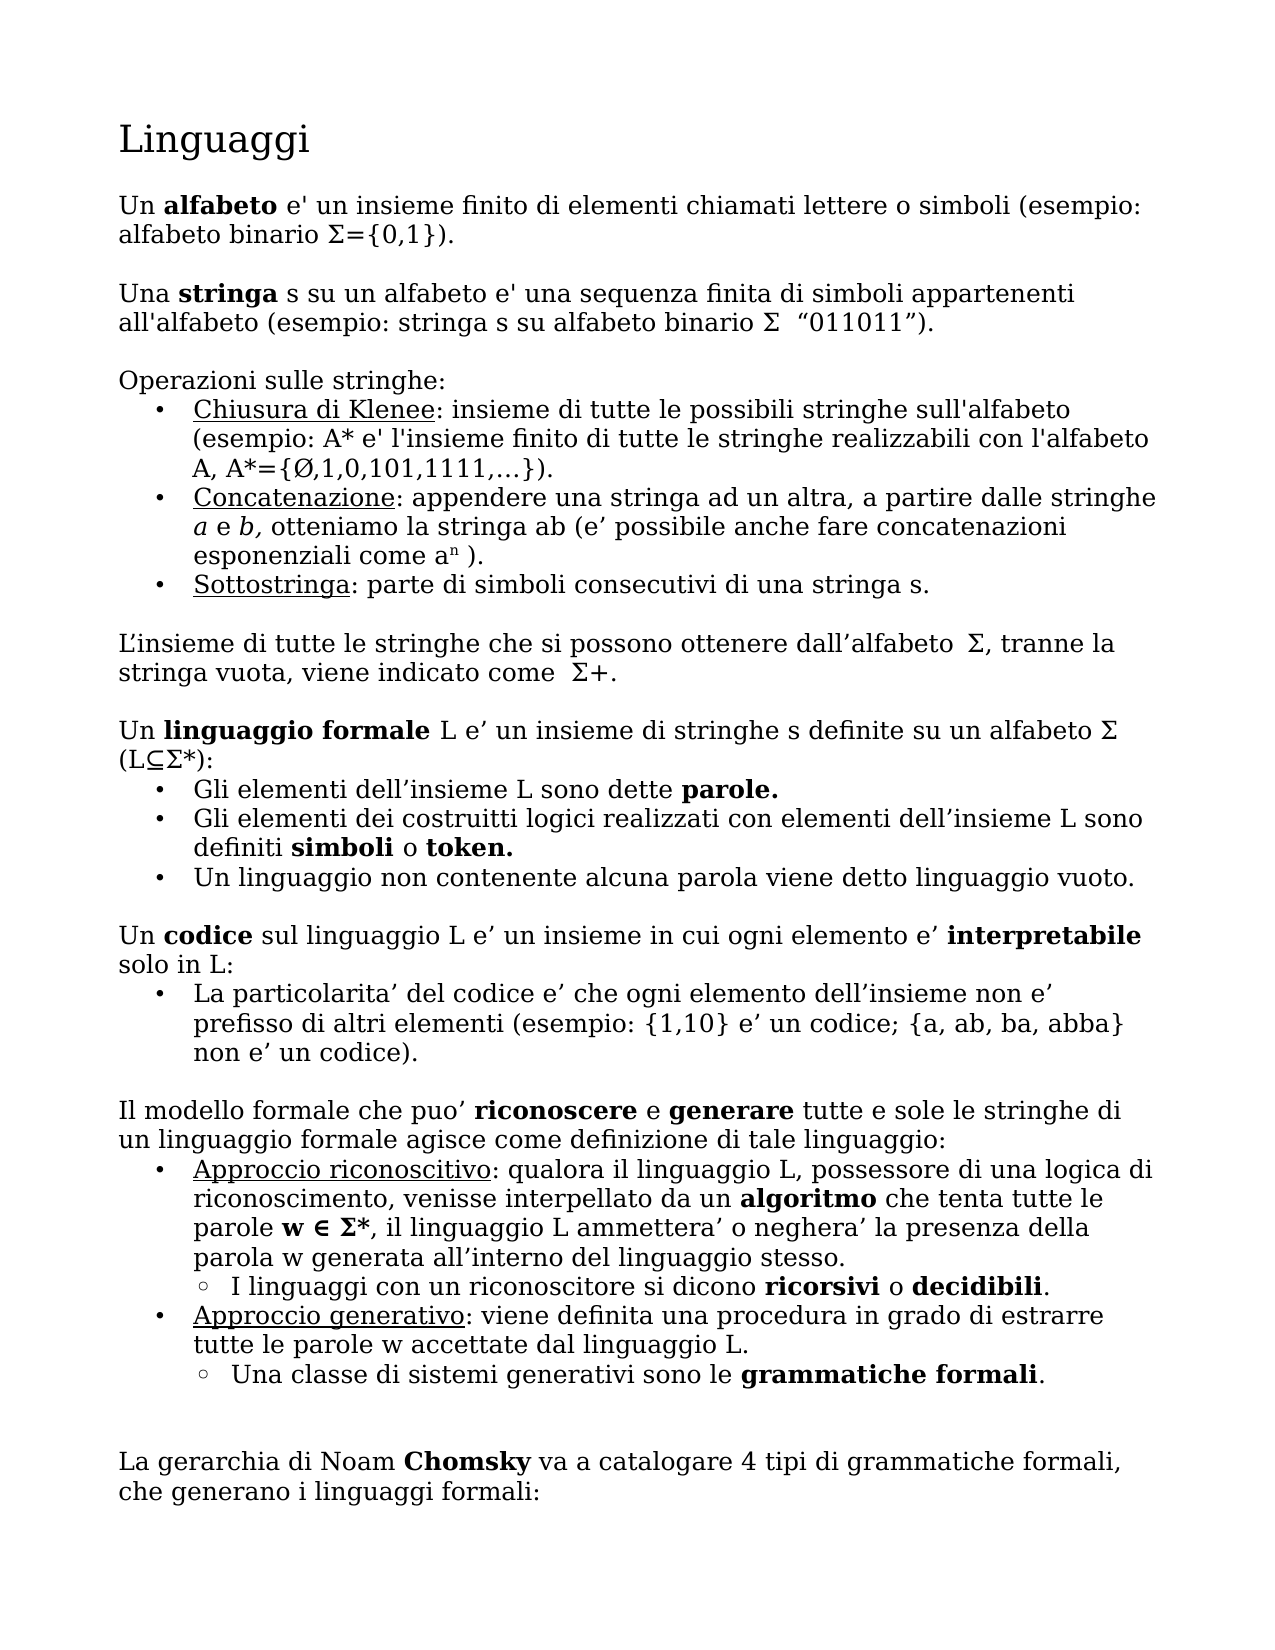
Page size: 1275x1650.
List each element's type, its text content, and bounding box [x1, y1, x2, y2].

list La particolarita’ del codice e’ che ogni elemento dell’insieme non e’ prefisso di altri elementi (esempio: {1,10} e’ un codice; {a, ab, ba, abba} non e’ un codice). [156, 980, 1157, 1067]
list Approccio generativo: viene definita una procedura in grado di estrarre tutte le parole w accettate dal linguaggio L. [156, 1301, 1157, 1360]
text Una stringa s su un alfabeto e' una sequenza finita di simboli appartenenti all'alfabeto (esempio: stringa s su alfabeto binario Σ “011011”). [118, 279, 1157, 337]
list I linguaggi con un riconoscitore si dicono ricorsivi o decidibili. [193, 1272, 1157, 1301]
text (esempio: A* e' l'insieme finito di tutte le stringhe realizzabili con l'alfabeto A, A*={Ø,1,0,101,1111,…}). [118, 425, 1157, 483]
text Un linguaggio formale L e’ un insieme di stringhe s definite su un alfabeto Σ (L⊆Σ*): [118, 716, 1157, 775]
text Il modello formale che puo’ riconoscere e generare tutte e sole le stringhe di un linguaggio formale agisce come definizione di tale linguaggio: [118, 1096, 1157, 1155]
list Gli elementi dei costruitti logici realizzati con elementi dell’insieme L sono definiti simboli o token. [156, 804, 1157, 863]
text L’insieme di tutte le stringhe che si possono ottenere dall’alfabeto Σ, tranne la stringa vuota, viene indicato come Σ+. [118, 629, 1157, 687]
text Linguaggi [118, 118, 1157, 162]
text Un codice sul linguaggio L e’ un insieme in cui ogni elemento e’ interpretabile solo in L: [118, 921, 1157, 980]
text La gerarchia di Noam Chomsky va a catalogare 4 tipi di grammatiche formali, che generano i linguaggi formali: [118, 1447, 1157, 1506]
list Gli elementi dell’insieme L sono dette parole. [156, 775, 1157, 804]
text Operazioni sulle stringhe: [118, 366, 1157, 396]
list Approccio riconoscitivo: qualora il linguaggio L, possessore di una logica di riconoscimento, venisse interpellato da un algoritmo che tenta tutte le parole w ∈ Σ*, il linguaggio L ammettera’ o neghera’ la presenza della parola w generata all’interno del linguaggio stesso. [156, 1155, 1157, 1272]
list Chiusura di Klenee: insieme di tutte le possibili stringhe sull'alfabeto [156, 396, 1157, 425]
list Concatenazione: appendere una stringa ad un altra, a partire dalle stringhe a e b, otteniamo la stringa ab (e’ possibile anche fare concatenazioni esponenziali come an ). [156, 483, 1157, 571]
list Una classe di sistemi generativi sono le grammatiche formali. [193, 1360, 1157, 1389]
text Un alfabeto e' un insieme finito di elementi chiamati lettere o simboli (esempio: alfabeto binario Σ={0,1}). [118, 191, 1157, 249]
list Sottostringa: parte di simboli consecutivi di una stringa s. [156, 571, 1157, 600]
list Un linguaggio non contenente alcuna parola viene detto linguaggio vuoto. [156, 863, 1157, 892]
